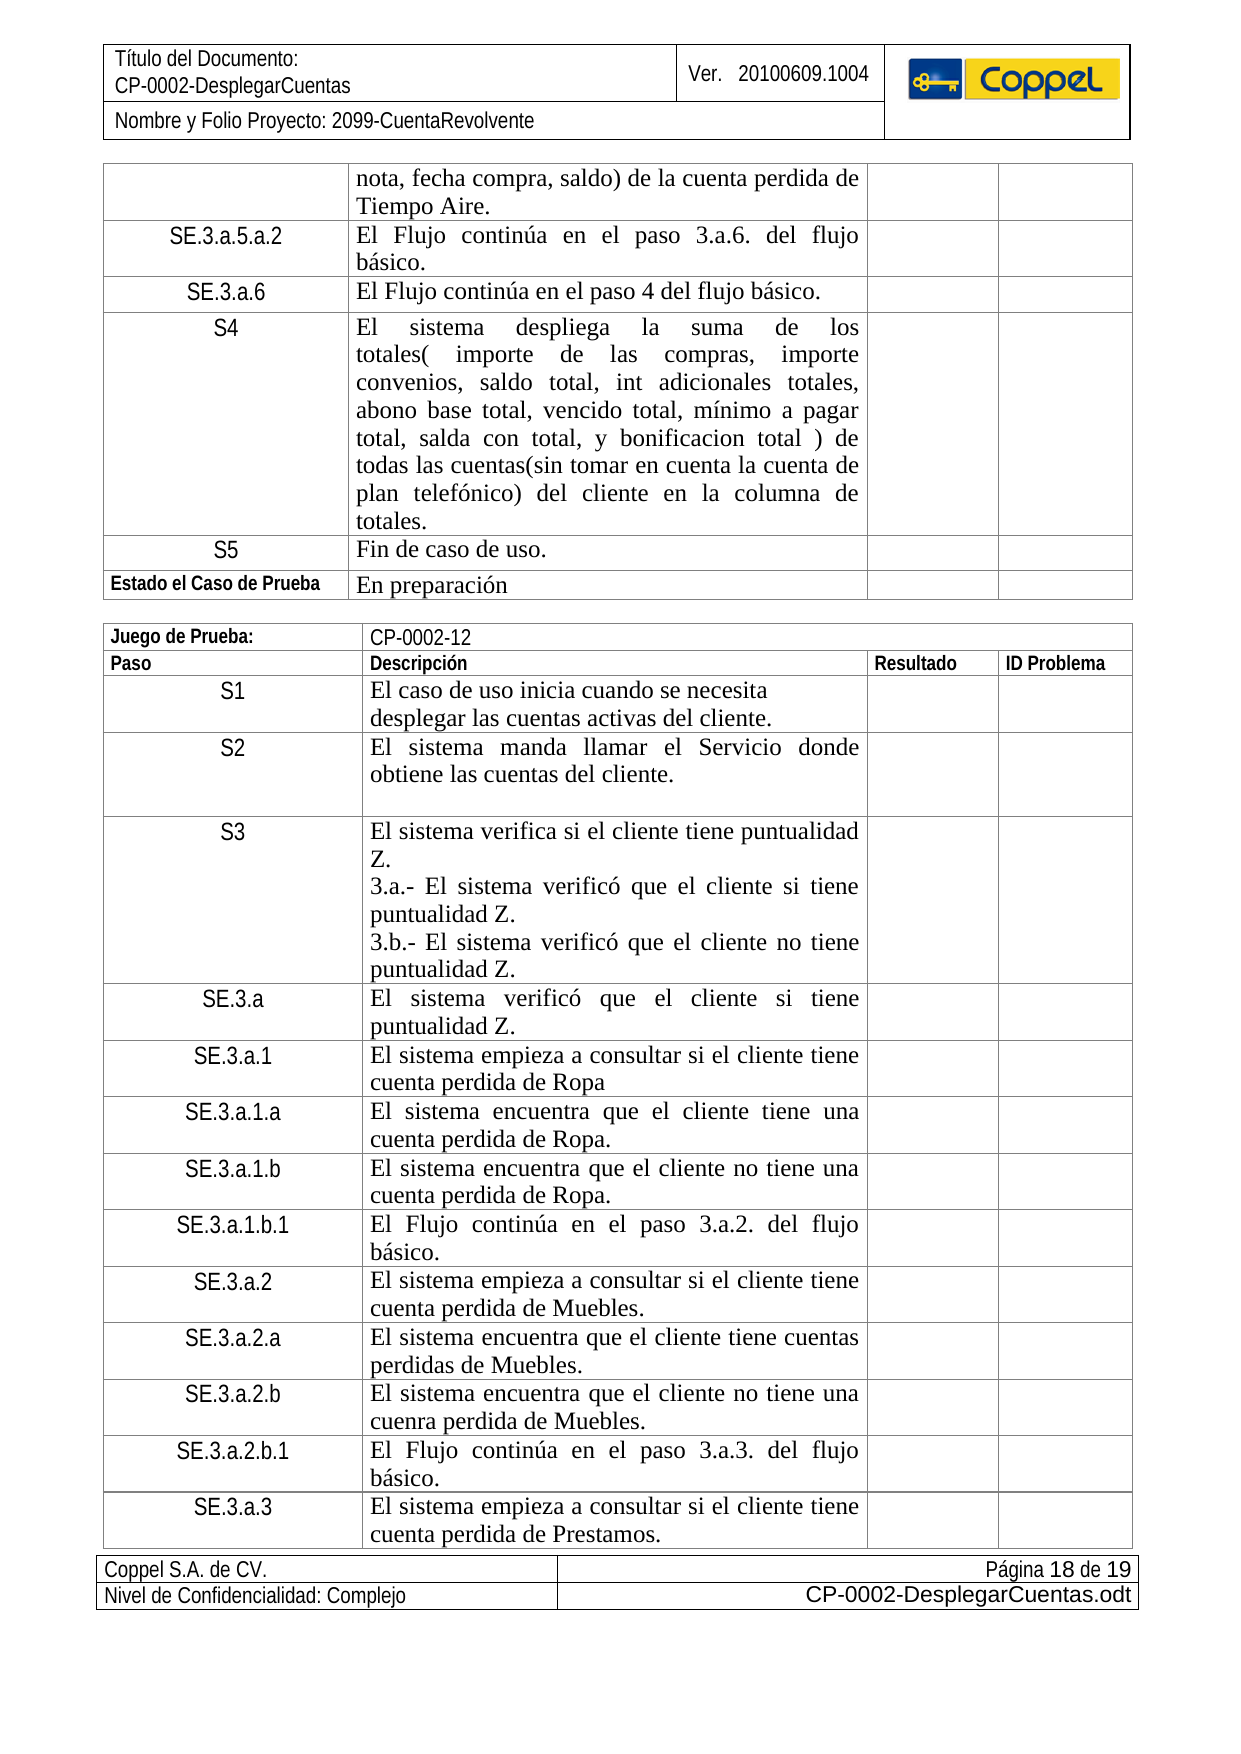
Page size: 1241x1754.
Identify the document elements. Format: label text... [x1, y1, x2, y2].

table_cell [999, 1493, 1132, 1548]
table_cell SE.3.a.1.b.1 [104, 1210, 362, 1266]
table_cell Fin de caso de uso. [349, 536, 867, 570]
table_cell El sistema despliega la suma de los totales( importe de las compras, importe convenios, saldo total, int adicionales totales, abono base total, vencido total, mínimo a pagar total, salda con total, y bonificacion total ) de todas las cuentas(sin tomar en cuenta la cuenta de plan telefónico) del cliente en la columna de totales. [349, 313, 867, 534]
table_cell [999, 1097, 1132, 1153]
table_cell [868, 1210, 998, 1266]
table_cell S4 [104, 313, 348, 534]
table_cell El Flujo continúa en el paso 3.a.3. del flujo básico. [363, 1436, 867, 1491]
table_cell SE.3.a.1.b [104, 1154, 362, 1209]
table_cell SE.3.a.5.a.2 [104, 221, 348, 276]
table_cell [868, 1493, 998, 1548]
table_cell El Flujo continúa en el paso 4 del flujo básico. [349, 277, 867, 312]
table_cell [868, 733, 998, 816]
table_cell S3 [104, 817, 362, 983]
table_cell SE.3.a.2.b.1 [104, 1436, 362, 1491]
table_cell SE.3.a.2.b [104, 1380, 362, 1435]
table_cell [999, 277, 1132, 312]
table_cell [999, 313, 1132, 534]
table_cell El sistema encuentra que el cliente tiene cuentas perdidas de Muebles. [363, 1323, 867, 1378]
table_cell [999, 164, 1132, 220]
table_cell El sistema verificó que el cliente si tiene puntualidad Z. [363, 984, 867, 1040]
table_cell El sistema empieza a consultar si el cliente tiene cuenta perdida de Muebles. [363, 1267, 867, 1322]
table_cell SE.3.a.2 [104, 1267, 362, 1322]
table_cell [868, 1267, 998, 1322]
table_cell SE.3.a.3 [104, 1493, 362, 1548]
table_cell [999, 536, 1132, 570]
table_cell [868, 1097, 998, 1153]
table_cell [868, 1436, 998, 1491]
table_cell [999, 817, 1132, 983]
table_cell El sistema verifica si el cliente tiene puntualidad Z. 3.a.- El sistema verificó que el cliente si tiene puntualidad Z. 3.b.- El sistema verificó que el cliente no tiene puntualidad Z. [363, 817, 867, 983]
table_cell S1 [104, 676, 362, 732]
table_cell El sistema encuentra que el cliente no tiene una cuenra perdida de Muebles. [363, 1380, 867, 1435]
table_cell Estado el Caso de Prueba [104, 571, 348, 599]
table_cell [999, 221, 1132, 276]
table_cell Paso [104, 651, 362, 675]
table_cell El sistema empieza a consultar si el cliente tiene cuenta perdida de Prestamos. [363, 1493, 867, 1548]
table_cell [999, 571, 1132, 599]
table_header CP-0002-12 [363, 624, 1132, 650]
table_cell [999, 1154, 1132, 1209]
table_cell [868, 536, 998, 570]
table_cell [999, 1041, 1132, 1096]
table_cell Descripción [363, 651, 867, 675]
table_cell [104, 164, 348, 220]
table_cell SE.3.a.6 [104, 277, 348, 312]
table_cell En preparación [349, 571, 867, 599]
table_cell [868, 313, 998, 534]
table_cell [999, 1267, 1132, 1322]
table_cell El sistema encuentra que el cliente no tiene una cuenta perdida de Ropa. [363, 1154, 867, 1209]
table_cell [999, 1380, 1132, 1435]
table_cell [868, 817, 998, 983]
table_cell [999, 1210, 1132, 1266]
table_cell [868, 1154, 998, 1209]
table_cell El sistema manda llamar el Servicio donde obtiene las cuentas del cliente. [363, 733, 867, 816]
table_cell El Flujo continúa en el paso 3.a.2. del flujo básico. [363, 1210, 867, 1266]
table_cell El sistema empieza a consultar si el cliente tiene cuenta perdida de Ropa [363, 1041, 867, 1096]
table_cell [868, 277, 998, 312]
table_cell [868, 221, 998, 276]
table_cell [868, 1041, 998, 1096]
table_cell SE.3.a.2.a [104, 1323, 362, 1378]
table_cell [999, 1323, 1132, 1378]
table_cell [868, 164, 998, 220]
table_cell SE.3.a.1 [104, 1041, 362, 1096]
table_cell [999, 733, 1132, 816]
table_cell nota, fecha compra, saldo) de la cuenta perdida de Tiempo Aire. [349, 164, 867, 220]
table_cell [868, 676, 998, 732]
table_cell [999, 676, 1132, 732]
table_cell SE.3.a.1.a [104, 1097, 362, 1153]
table_cell [868, 1380, 998, 1435]
table_cell S2 [104, 733, 362, 816]
table_cell S5 [104, 536, 348, 570]
table_cell [868, 984, 998, 1040]
table_cell [999, 1436, 1132, 1491]
table_cell ID Problema [999, 651, 1132, 675]
table_cell [999, 984, 1132, 1040]
table_cell [868, 571, 998, 599]
table_cell [868, 1323, 998, 1378]
table_header Juego de Prueba: [104, 624, 362, 650]
table_cell El caso de uso inicia cuando se necesita desplegar las cuentas activas del cliente. [363, 676, 867, 732]
table_cell SE.3.a [104, 984, 362, 1040]
table_cell Resultado [868, 651, 998, 675]
table_cell El Flujo continúa en el paso 3.a.6. del flujo básico. [349, 221, 867, 276]
table_cell El sistema encuentra que el cliente tiene una cuenta perdida de Ropa. [363, 1097, 867, 1153]
